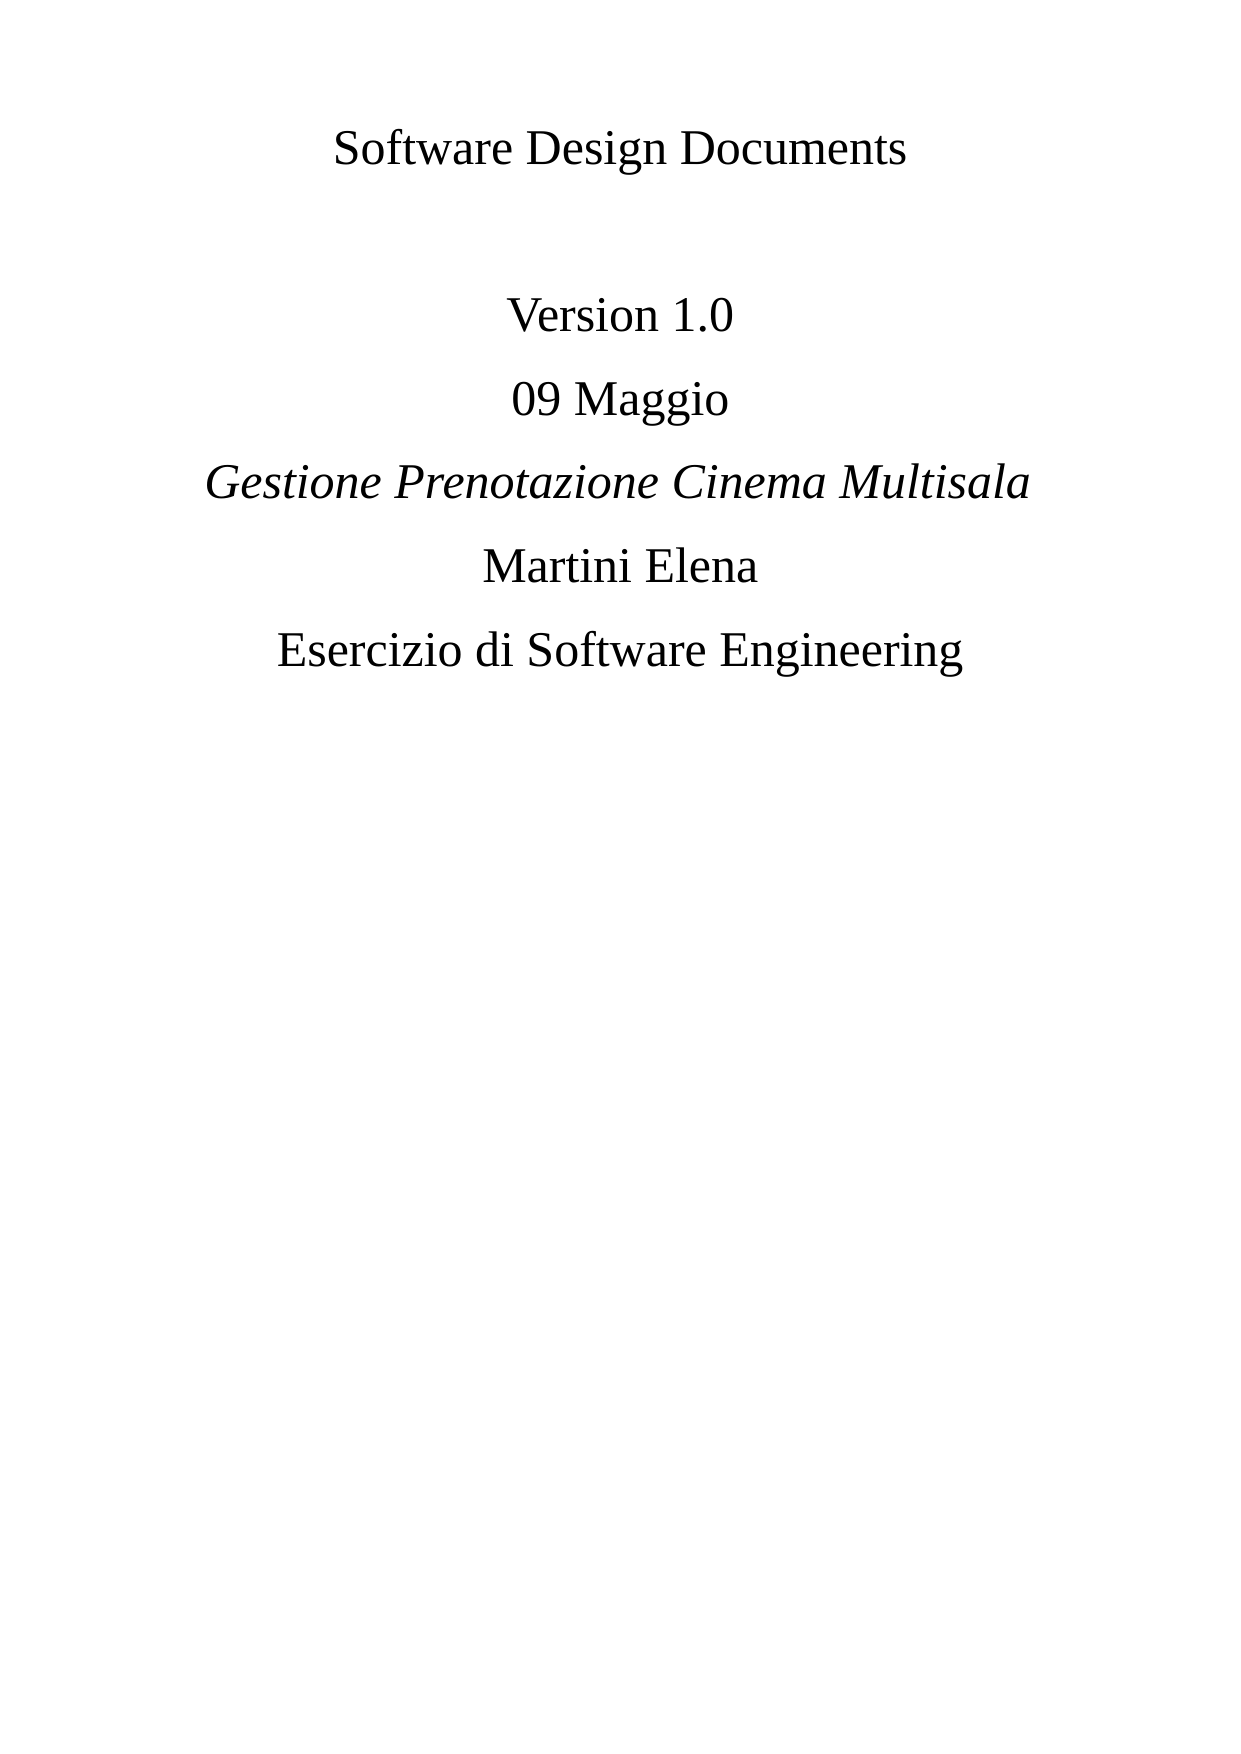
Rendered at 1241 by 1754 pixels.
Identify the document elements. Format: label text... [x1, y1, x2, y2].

text Software Design Documents [118, 118, 1122, 176]
text Martini Elena [118, 536, 1122, 593]
text Esercizio di Software Engineering [118, 619, 1122, 677]
text 09 Maggio [118, 369, 1122, 426]
text Version 1.0 [118, 285, 1122, 343]
text Gestione Prenotazione Cinema Multisala [118, 452, 1122, 510]
